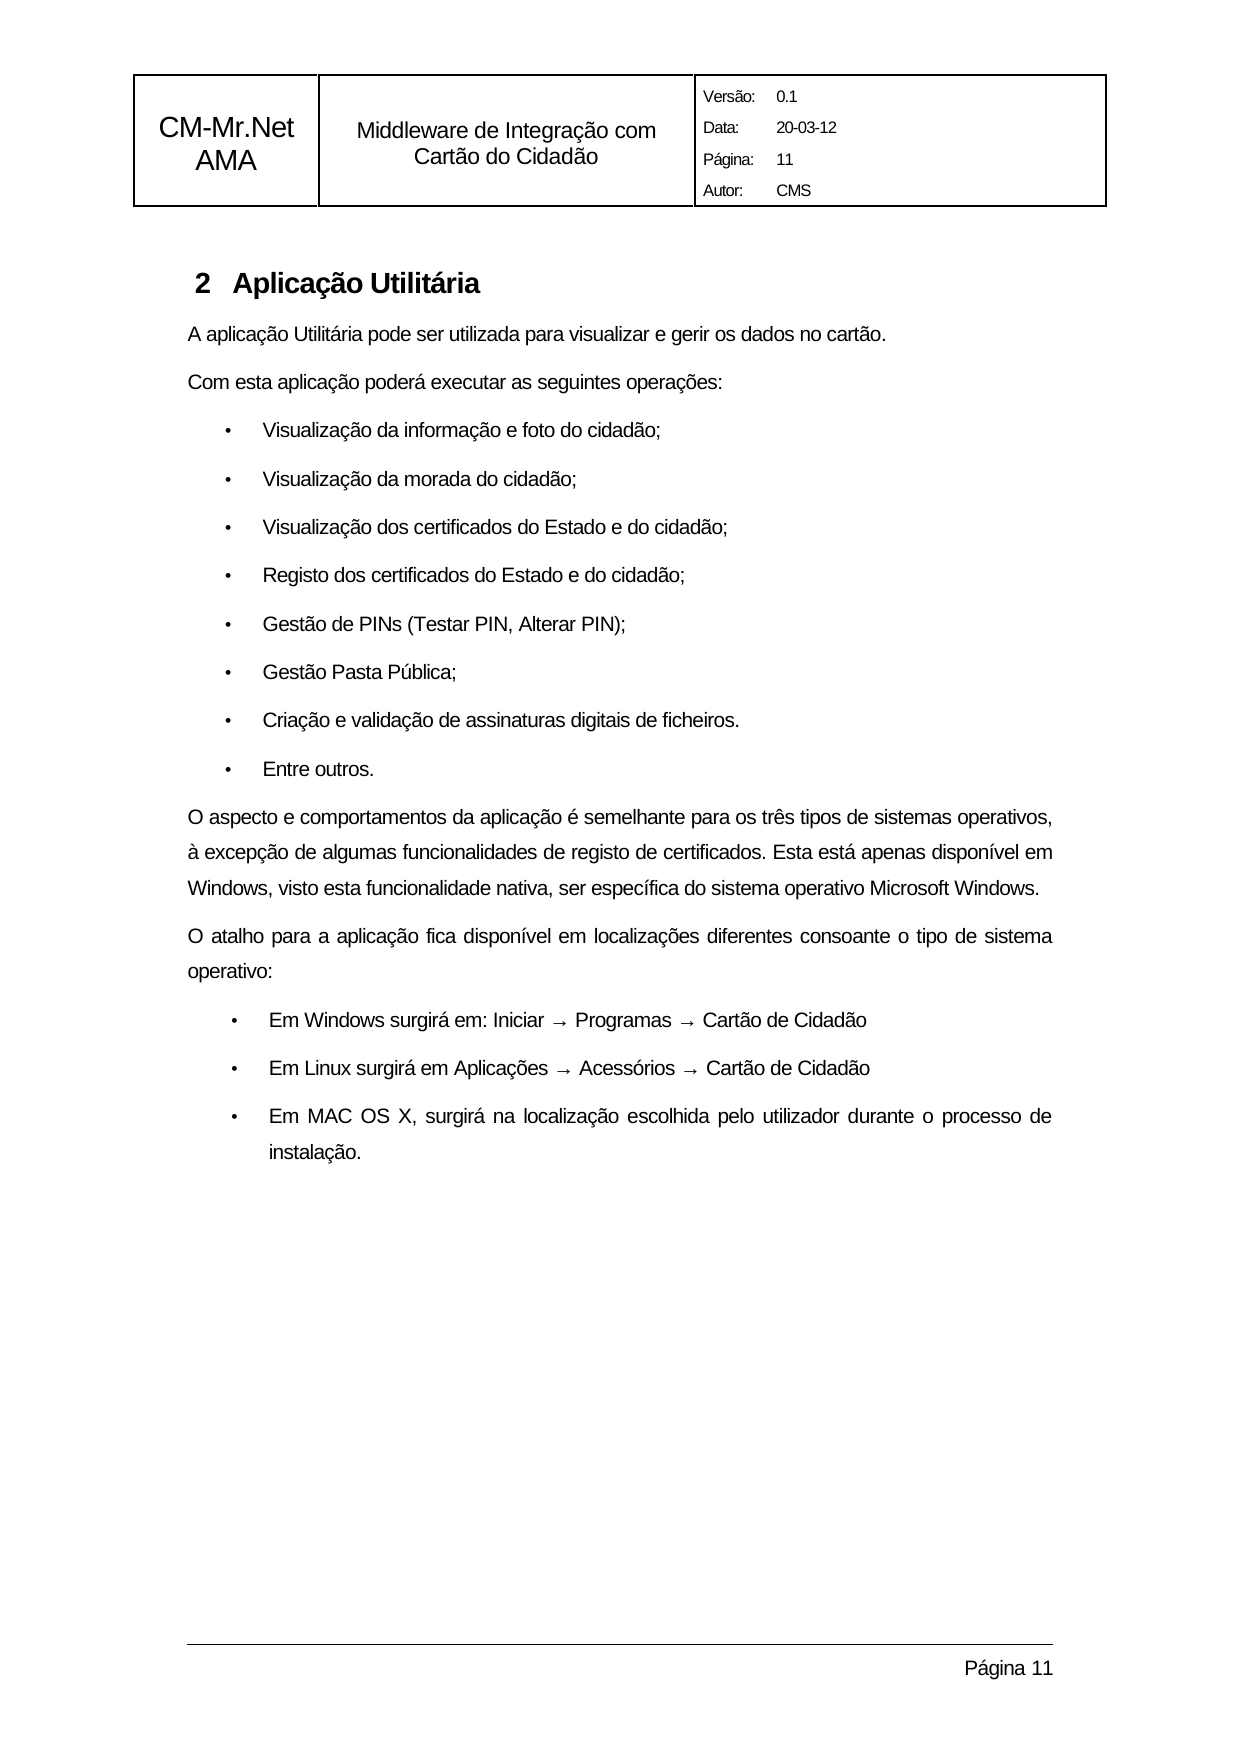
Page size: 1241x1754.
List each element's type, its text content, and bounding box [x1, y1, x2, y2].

list Entre outros. [225, 757, 1053, 781]
list Gestão Pasta Pública; [225, 661, 1053, 684]
text Com esta aplicação poderá executar as seguintes operações: [187, 371, 1053, 394]
subtitle Aplicação Utilitária [187, 267, 1053, 300]
text O aspecto e comportamentos da aplicação é semelhante para os três tipos de sistemas operativos, à excepção de algumas funcionalidades de registo de certificados. Esta está apenas disponível em Windows, visto esta funcionalidade nativa, ser específica do sistema operativo Microsoft Windows. [187, 806, 1053, 900]
list Registo dos certificados do Estado e do cidadão; [225, 564, 1053, 587]
list Em Linux surgirá em Aplicações → Acessórios → Cartão de Cidadão [231, 1056, 1053, 1080]
text A aplicação Utilitária pode ser utilizada para visualizar e gerir os dados no cartão. [187, 322, 1053, 346]
list Visualização dos certificados do Estado e do cidadão; [225, 516, 1053, 539]
list Visualização da informação e foto do cidadão; [225, 419, 1053, 442]
list Criação e validação de assinaturas digitais de ficheiros. [225, 709, 1053, 732]
list Gestão de PINs (Testar PIN, Alterar PIN); [225, 612, 1053, 636]
list Em MAC OS X, surgirá na localização escolhida pelo utilizador durante o processo de instalação. [231, 1105, 1053, 1164]
list Visualização da morada do cidadão; [225, 467, 1053, 491]
text O atalho para a aplicação fica disponível em localizações diferentes consoante o tipo de sistema operativo: [187, 924, 1053, 983]
list Em Windows surgirá em: Iniciar → Programas → Cartão de Cidadão [231, 1008, 1053, 1032]
